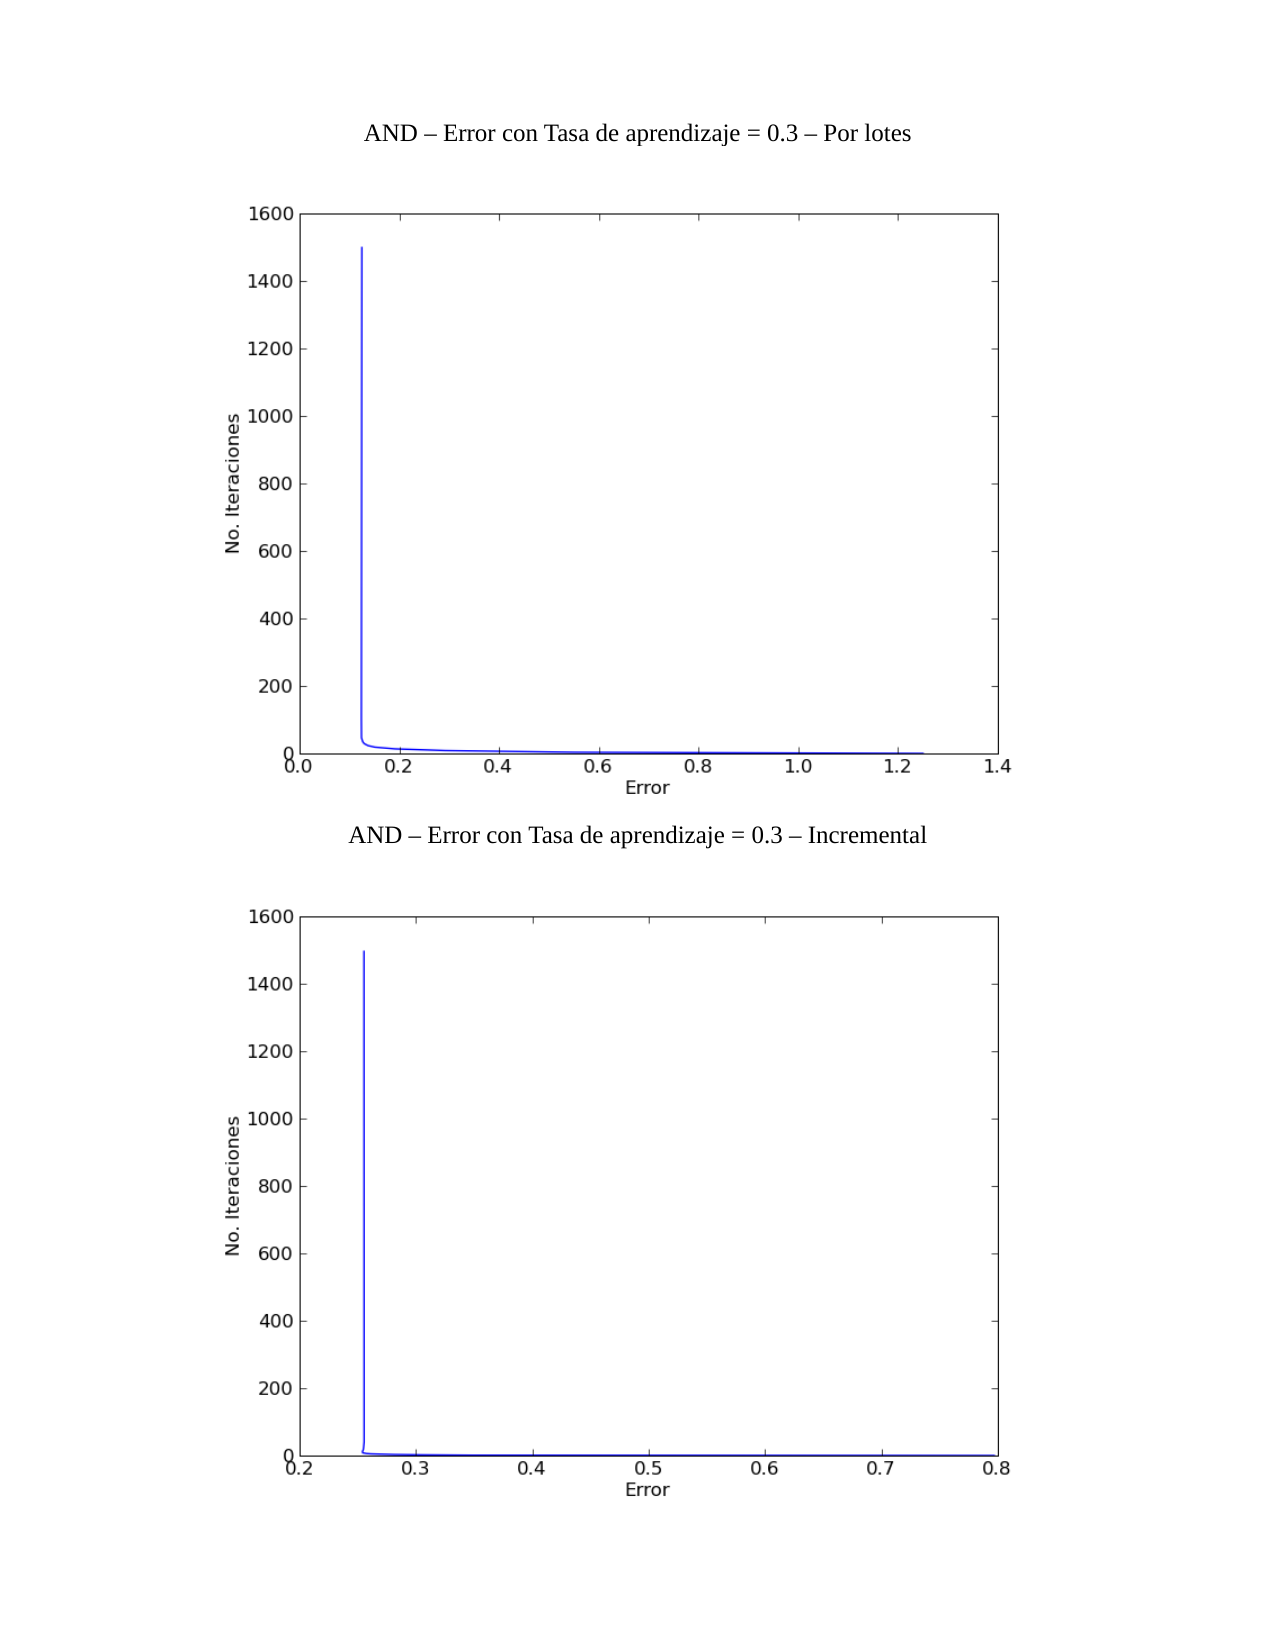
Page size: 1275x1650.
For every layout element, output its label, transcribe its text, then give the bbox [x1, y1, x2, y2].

text AND – Error con Tasa de aprendizaje = 0.3 – Por lotes [118, 118, 1157, 147]
picture [187, 146, 1088, 821]
picture [187, 849, 1088, 1523]
text AND – Error con Tasa de aprendizaje = 0.3 – Incremental [118, 147, 1157, 849]
